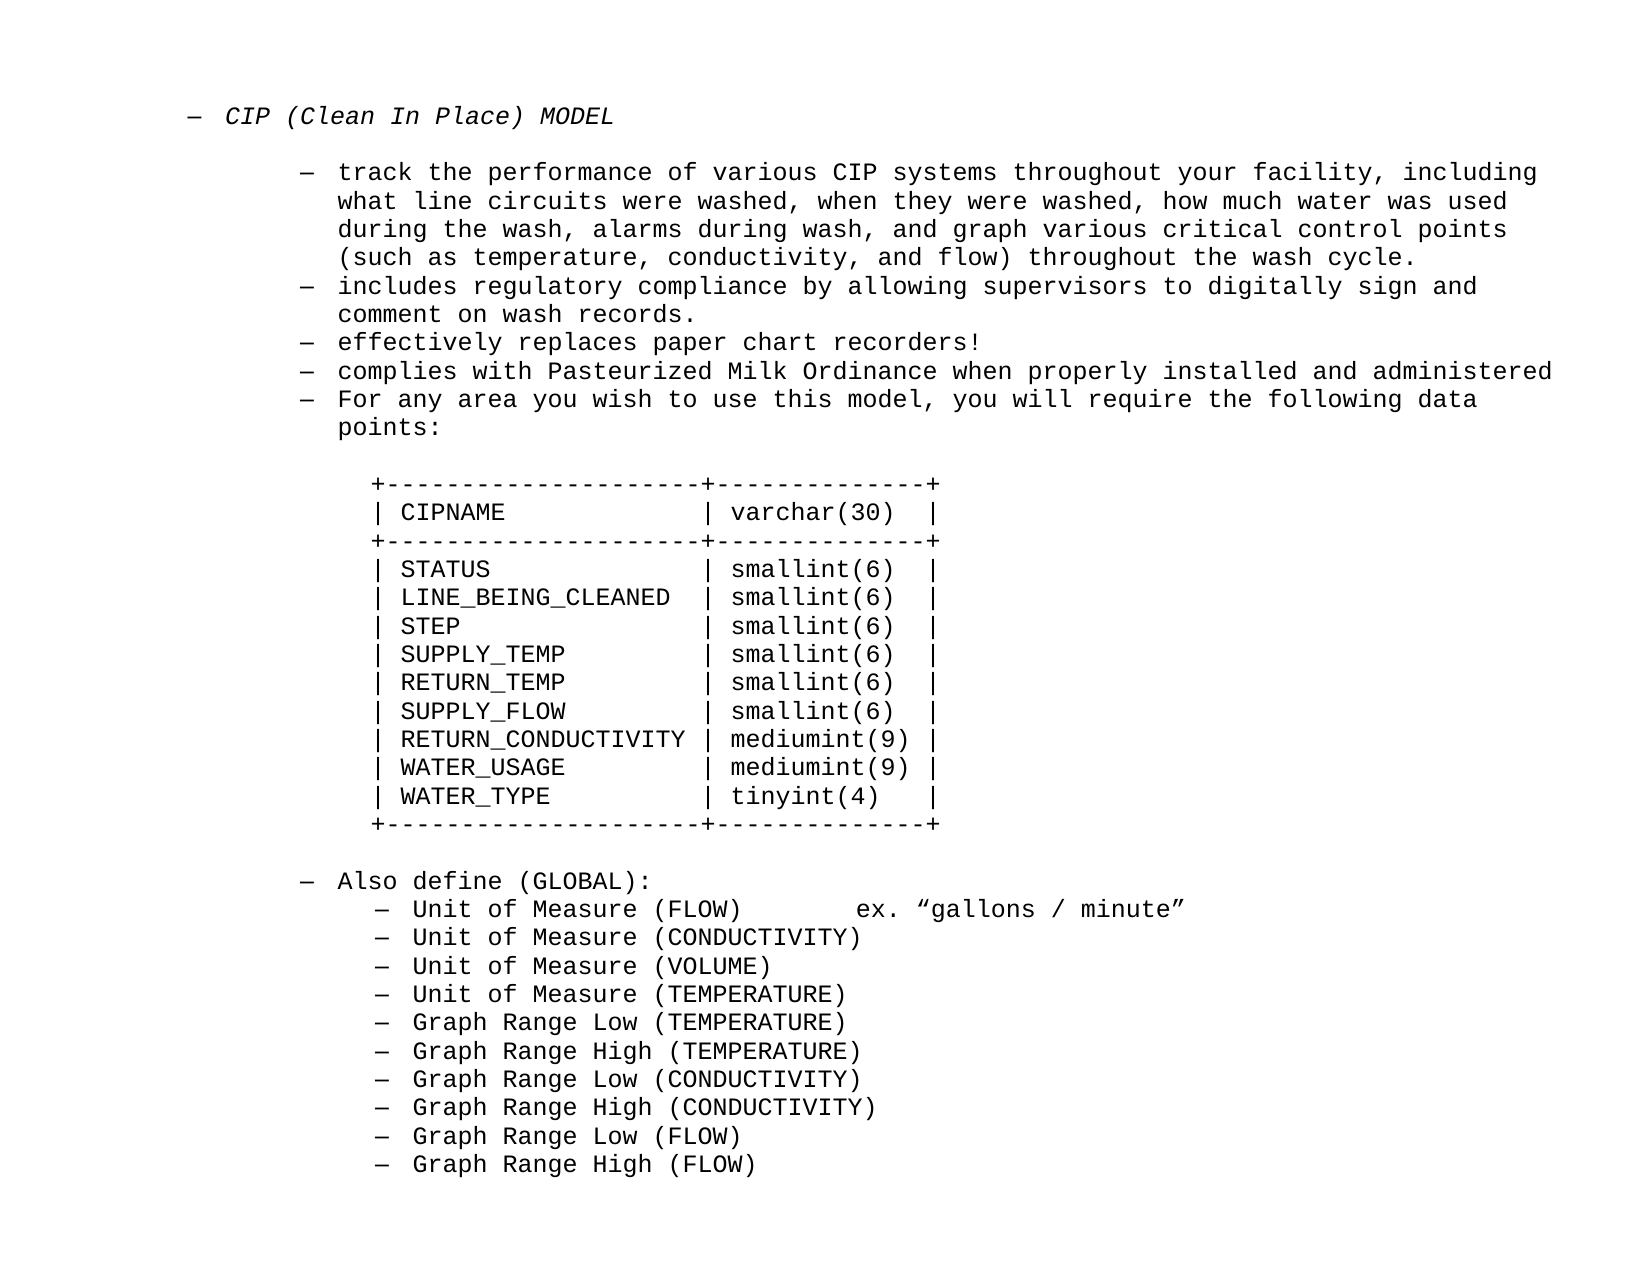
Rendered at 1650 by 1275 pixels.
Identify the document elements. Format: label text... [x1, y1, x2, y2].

list Graph Range High (CONDUCTIVITY) [375, 1095, 1575, 1123]
list Graph Range Low (CONDUCTIVITY) [375, 1067, 1575, 1095]
text | SUPPLY_FLOW | smallint(6) | [75, 698, 1575, 727]
list Unit of Measure (VOLUME) [375, 953, 1575, 982]
list Graph Range High (FLOW) [375, 1152, 1575, 1180]
list Also define (GLOBAL): [300, 868, 1575, 897]
list Unit of Measure (TEMPERATURE) [375, 982, 1575, 1010]
text +---------------------+--------------+ [75, 472, 1575, 500]
list Graph Range Low (FLOW) [375, 1123, 1575, 1152]
text | RETURN_TEMP | smallint(6) | [75, 670, 1575, 698]
list includes regulatory compliance by allowing supervisors to digitally sign and comment on wash records. [300, 273, 1575, 330]
list complies with Pasteurized Milk Ordinance when properly installed and administered [300, 358, 1575, 387]
text | RETURN_CONDUCTIVITY | mediumint(9) | [75, 727, 1575, 755]
text | STEP | smallint(6) | [75, 613, 1575, 642]
list track the performance of various CIP systems throughout your facility, including what line circuits were washed, when they were washed, how much water was used during the wash, alarms during wash, and graph various critical control points (such as temperature, conductivity, and flow) throughout the wash cycle. [300, 160, 1575, 273]
text | CIPNAME | varchar(30) | [75, 500, 1575, 528]
text | STATUS | smallint(6) | [75, 557, 1575, 585]
list For any area you wish to use this model, you will require the following data points: [300, 387, 1575, 443]
text | LINE_BEING_CLEANED | smallint(6) | [75, 585, 1575, 613]
text | WATER_USAGE | mediumint(9) | [75, 755, 1575, 783]
text | WATER_TYPE | tinyint(4) | [75, 783, 1575, 812]
list effectively replaces paper chart recorders! [300, 330, 1575, 358]
text | SUPPLY_TEMP | smallint(6) | [75, 642, 1575, 670]
list Unit of Measure (FLOW) ex. “gallons / minute” [375, 897, 1575, 925]
text +---------------------+--------------+ [75, 812, 1575, 840]
text +---------------------+--------------+ [75, 528, 1575, 557]
list CIP (Clean In Place) MODEL [187, 103, 1575, 132]
list Graph Range Low (TEMPERATURE) [375, 1010, 1575, 1038]
list Graph Range High (TEMPERATURE) [375, 1038, 1575, 1067]
list Unit of Measure (CONDUCTIVITY) [375, 925, 1575, 953]
